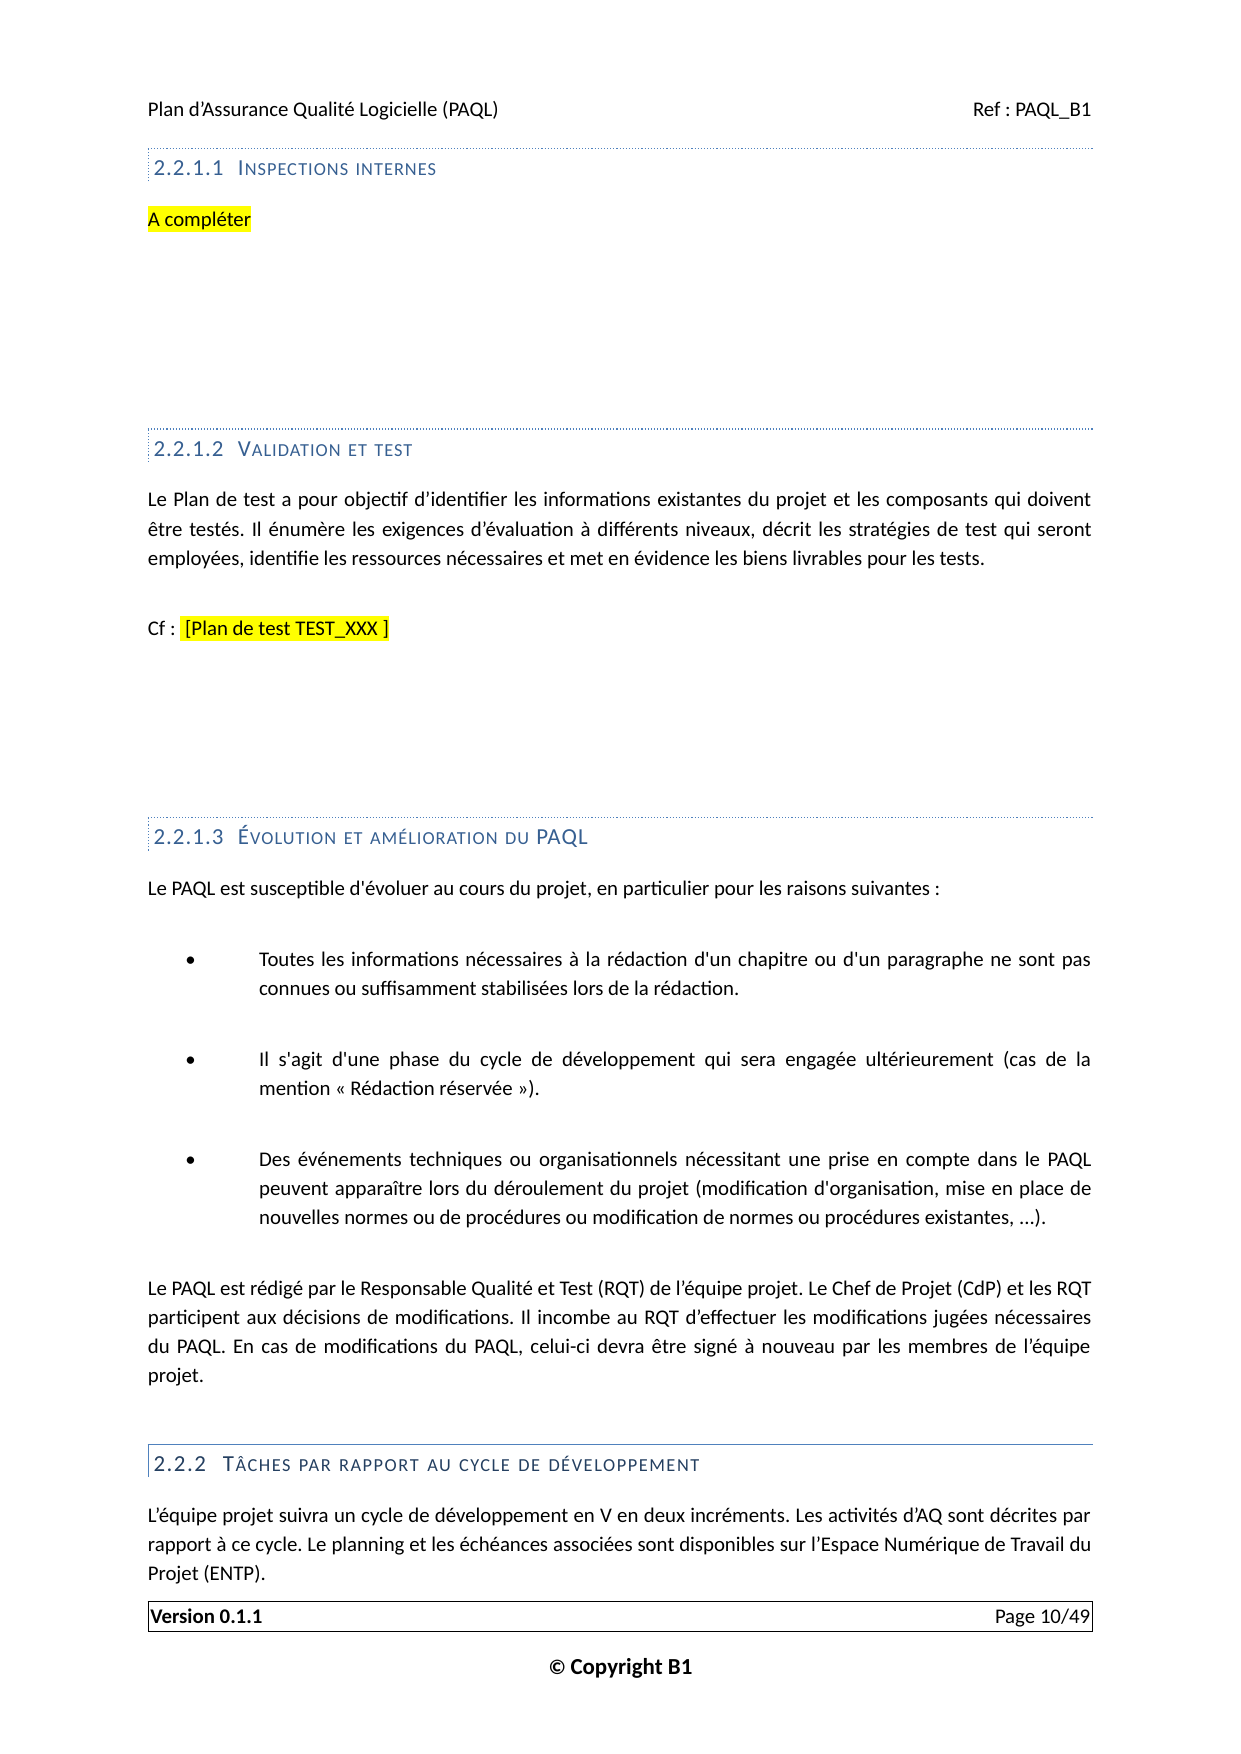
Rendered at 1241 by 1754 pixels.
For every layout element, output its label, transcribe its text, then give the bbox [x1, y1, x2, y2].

text Le PAQL est rédigé par le Responsable Qualité et Test (RQT) de l’équipe projet. Le Chef de Projet (CdP) et les RQT participent aux décisions de modifications. Il incombe au RQT d’effectuer les modifications jugées nécessaires du PAQL. En cas de modifications du PAQL, celui-ci devra être signé à nouveau par les membres de l’équipe projet. [148, 1275, 1093, 1388]
text L’équipe projet suivra un cycle de développement en V en deux incréments. Les activités d’AQ sont décrites par rapport à ce cycle. Le planning et les échéances associées sont disponibles sur l’Espace Numérique de Travail du Projet (ENTP). [148, 1502, 1093, 1586]
list Validation et test [148, 428, 1093, 462]
text Cf : [Plan de test TEST_XXX ] [148, 616, 1093, 641]
list Il s'agit d'une phase du cycle de développement qui sera engagée ultérieurement (cas de la mention « Rédaction réservée »). [185, 1046, 1093, 1101]
text A compléter [148, 206, 1093, 232]
text Le Plan de test a pour objectif d’identifier les informations existantes du projet et les composants qui doivent être testés. Il énumère les exigences d’évaluation à différents niveaux, décrit les stratégies de test qui seront employées, identifie les ressources nécessaires et met en évidence les biens livrables pour les tests. [148, 487, 1093, 570]
list Évolution et amélioration du PAQL [148, 817, 1093, 851]
list Toutes les informations nécessaires à la rédaction d'un chapitre ou d'un paragraphe ne sont pas connues ou suffisamment stabilisées lors de la rédaction. [185, 946, 1093, 1001]
list Tâches par rapport au cycle de développement [149, 1445, 1093, 1477]
list Des événements techniques ou organisationnels nécessitant une prise en compte dans le PAQL peuvent apparaître lors du déroulement du projet (modification d'organisation, mise en place de nouvelles normes ou de procédures ou modification de normes ou procédures existantes, ...). [185, 1146, 1093, 1230]
list Inspections internes [148, 148, 1093, 181]
text Le PAQL est susceptible d'évoluer au cours du projet, en particulier pour les raisons suivantes : [148, 875, 1093, 901]
